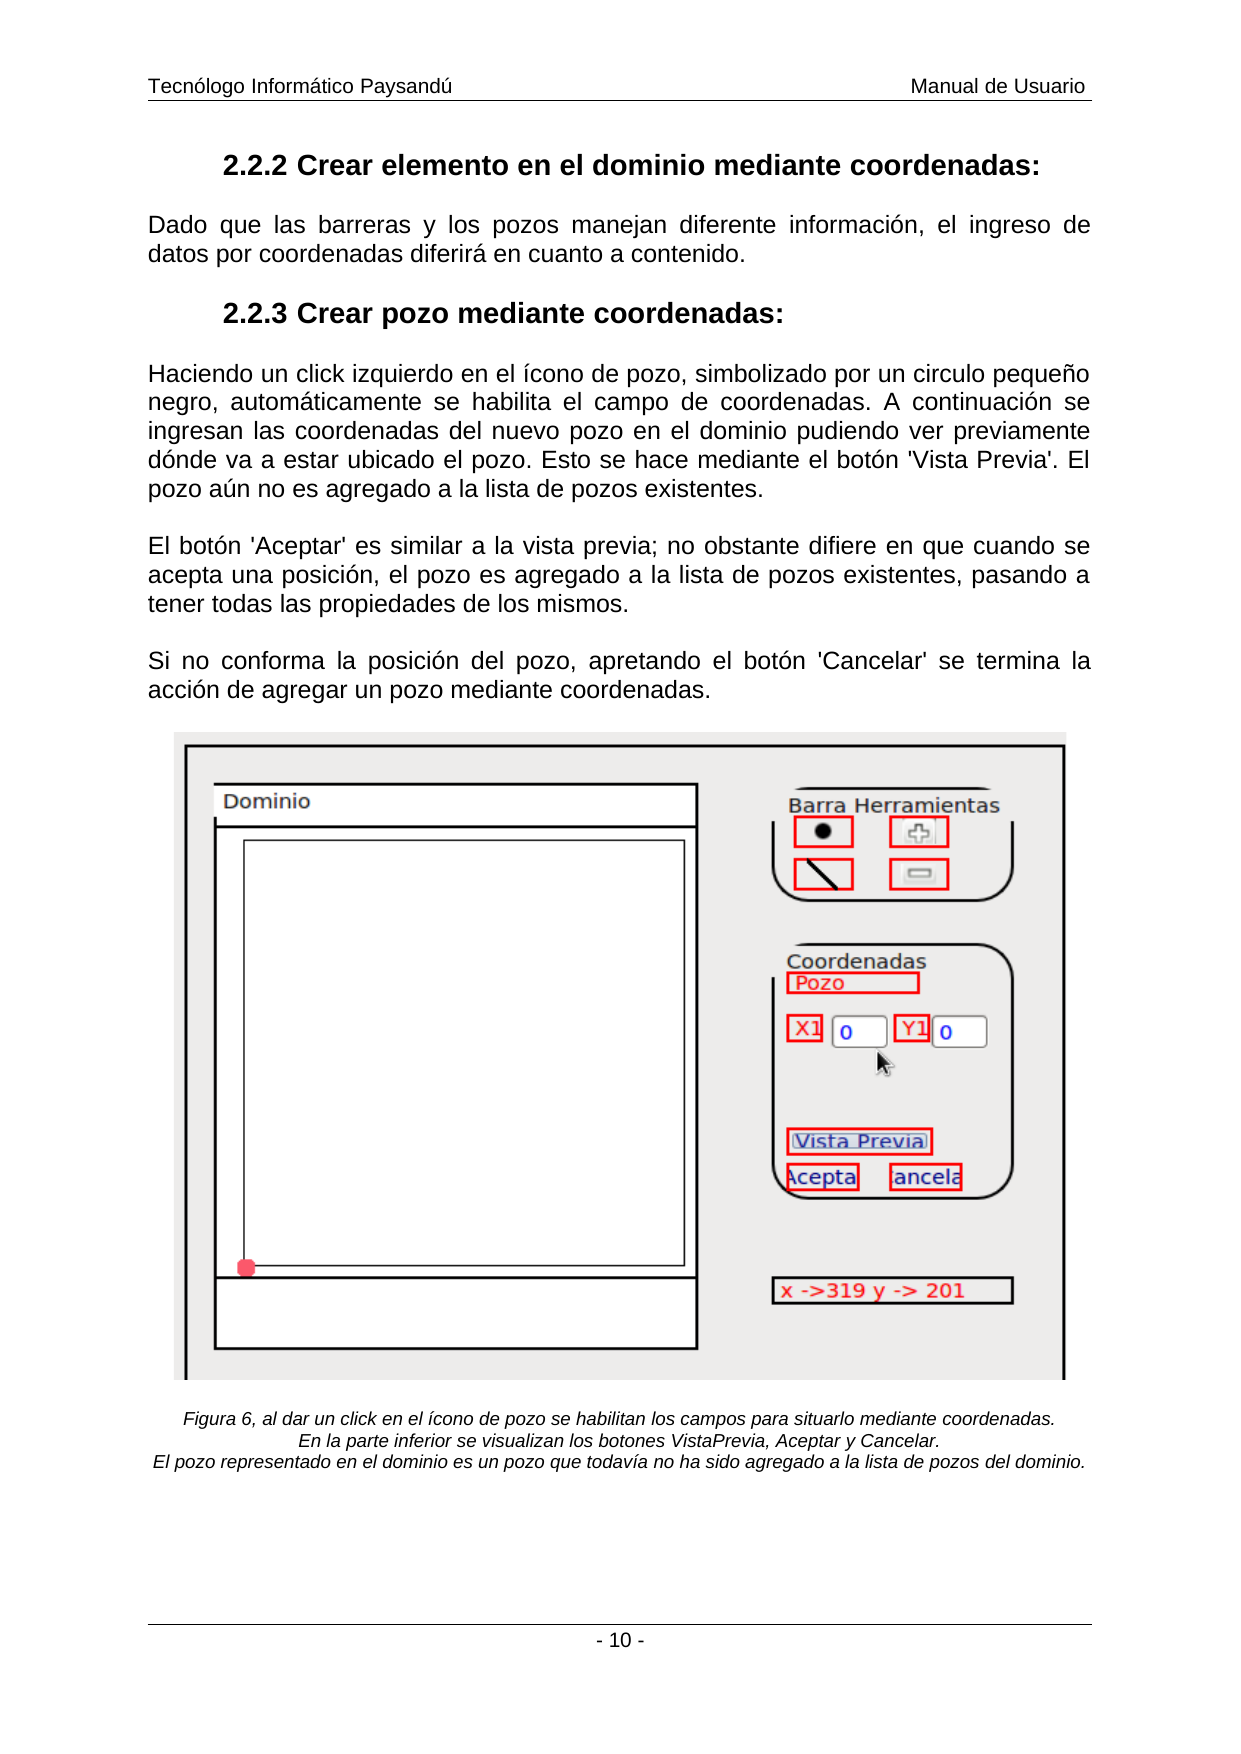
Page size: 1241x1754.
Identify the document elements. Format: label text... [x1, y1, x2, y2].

text El pozo representado en el dominio es un pozo que todavía no ha sido agregado a la lista de pozos del dominio. [148, 1451, 1092, 1473]
subtitle Crear pozo mediante coordenadas: [223, 296, 1092, 330]
text Figura 6, al dar un click en el ícono de pozo se habilitan los campos para situarlo mediante coordenadas. [148, 1408, 1092, 1429]
text Si no conforma la posición del pozo, apretando el botón 'Cancelar' se termina la acción de agregar un pozo mediante coordenadas. [148, 646, 1092, 703]
picture [173, 732, 1067, 1380]
text Haciendo un click izquierdo en el ícono de pozo, simbolizado por un circulo pequeño negro, automáticamente se habilita el campo de coordenadas. A continuación se ingresan las coordenadas del nuevo pozo en el dominio pudiendo ver previamente dónde va a estar ubicado el pozo. Esto se hace mediante el botón 'Vista Previa'. El pozo aún no es agregado a la lista de pozos existentes. [148, 358, 1092, 502]
subtitle Crear elemento en el dominio mediante coordenadas: [223, 148, 1092, 181]
text El botón 'Aceptar' es similar a la vista previa; no obstante difiere en que cuando se acepta una posición, el pozo es agregado a la lista de pozos existentes, pasando a tener todas las propiedades de los mismos. [148, 531, 1092, 617]
text Dado que las barreras y los pozos manejan diferente información, el ingreso de datos por coordenadas diferirá en cuanto a contenido. [148, 210, 1092, 267]
text En la parte inferior se visualizan los botones VistaPrevia, Aceptar y Cancelar. [148, 1429, 1092, 1451]
